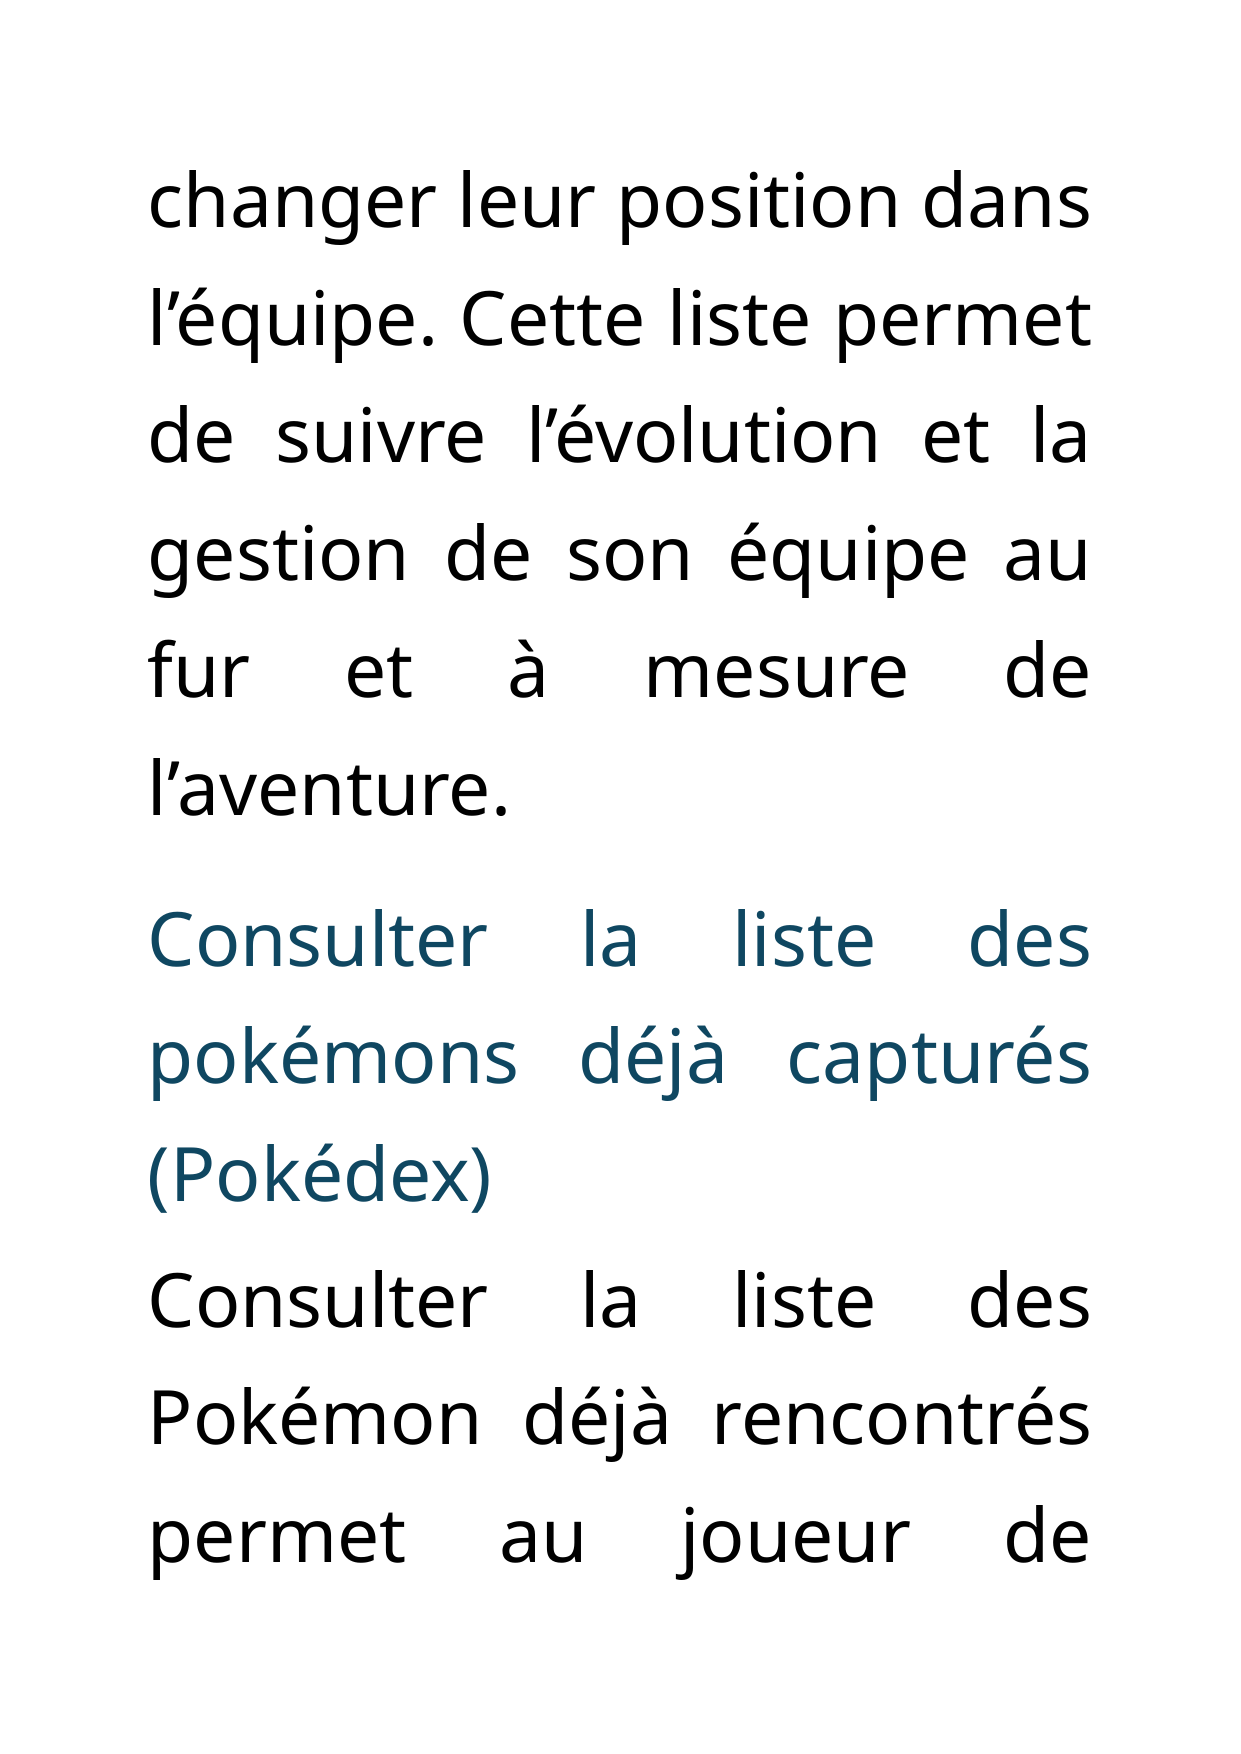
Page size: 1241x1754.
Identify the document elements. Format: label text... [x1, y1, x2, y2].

subtitle Consulter la liste des pokémons déjà capturés (Pokédex) [148, 886, 1093, 1223]
text Consulter la liste des Pokémon déjà rencontrés permet au joueur de [148, 1247, 1093, 1584]
text changer leur position dans l’équipe. Cette liste permet de suivre l’évolution et la gestion de son équipe au fur et à mesure de l’aventure. [148, 148, 1093, 837]
